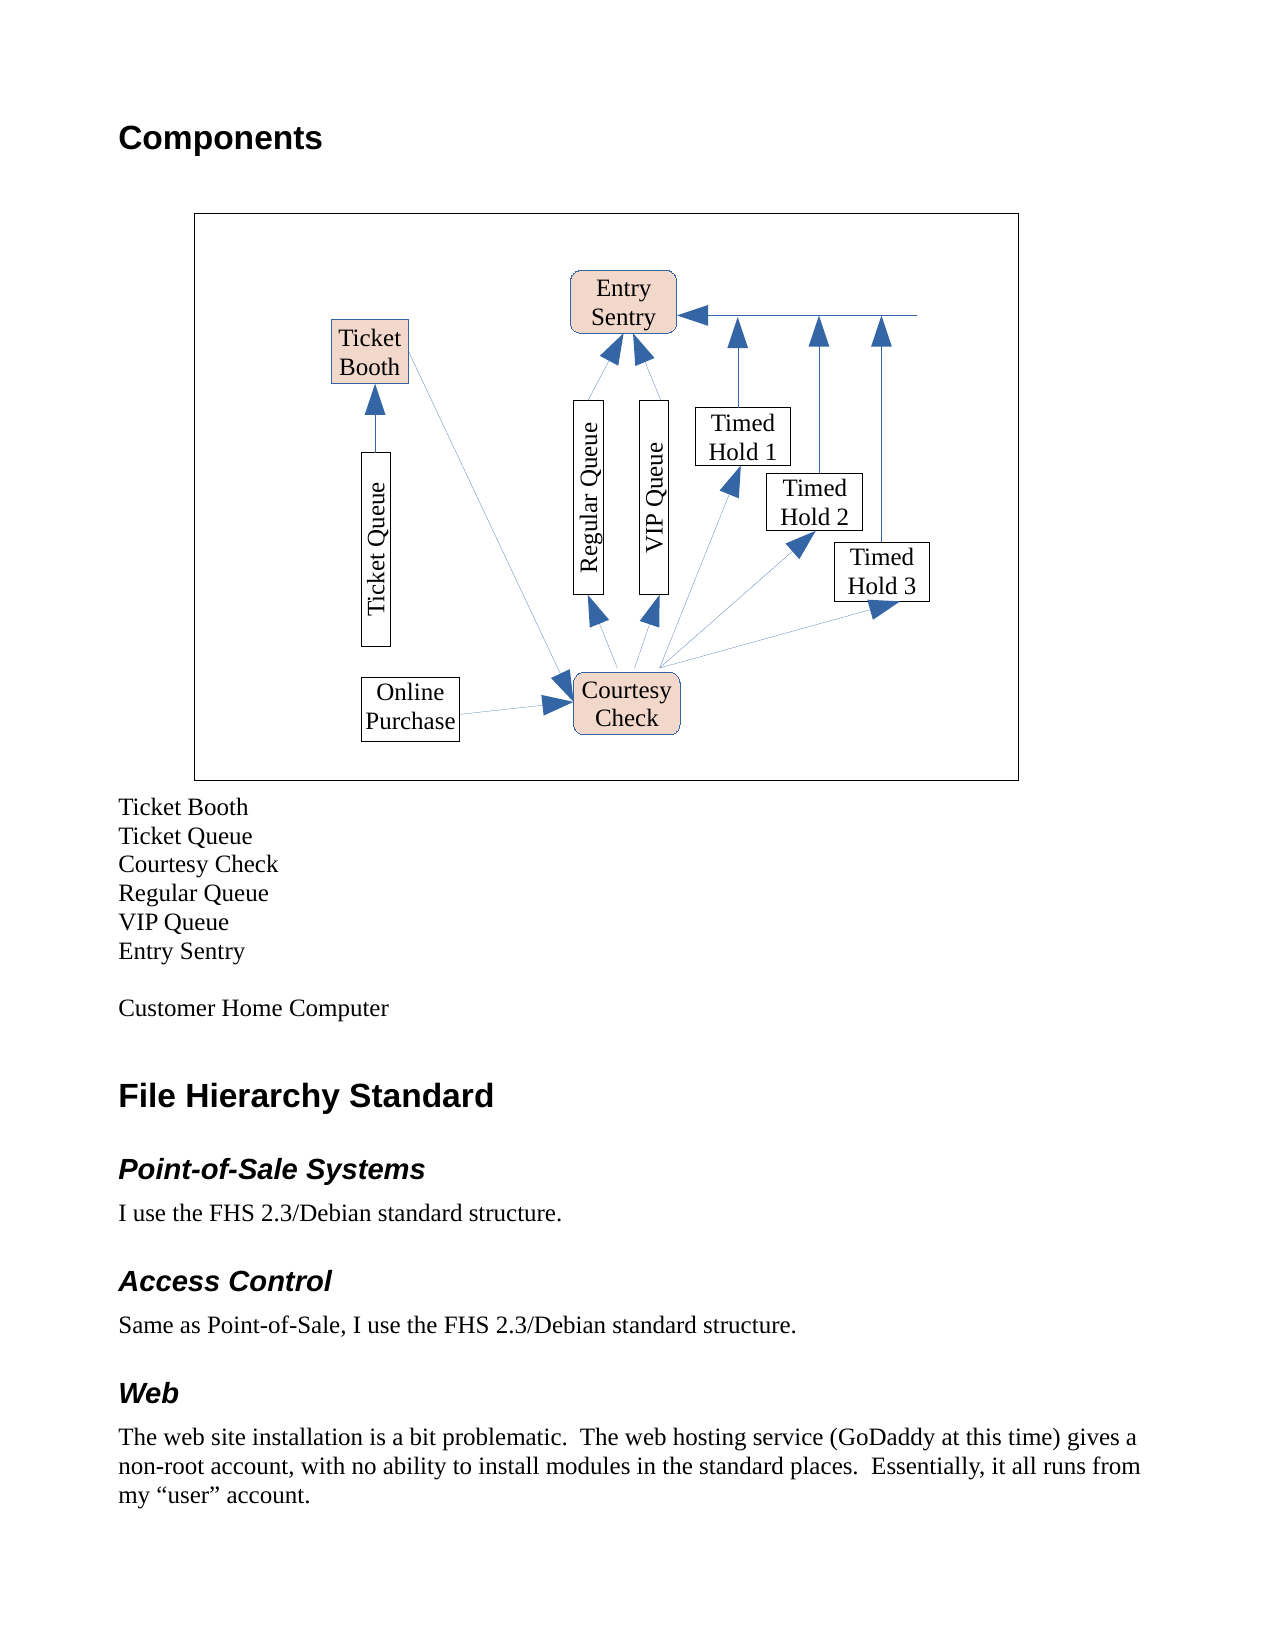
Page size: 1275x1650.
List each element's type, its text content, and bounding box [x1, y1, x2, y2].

subtitle Web [118, 1376, 1157, 1410]
subtitle Components [118, 118, 1157, 157]
text The web site installation is a bit problematic. The web hosting service (GoDaddy at this time) gives a non-root account, with no ability to install modules in the standard places. Essentially, it all runs from my “user” account. [118, 1422, 1157, 1509]
text Ticket Booth [118, 198, 1157, 821]
subtitle Access Control [118, 1264, 1157, 1298]
text Entry Sentry [118, 936, 1157, 964]
text Courtesy Check [118, 849, 1157, 878]
text VIP Queue [118, 907, 1157, 936]
subtitle File Hierarchy Standard [118, 1076, 1157, 1114]
text Ticket Queue [118, 821, 1157, 849]
text I use the FHS 2.3/Debian standard structure. [118, 1198, 1157, 1227]
text Customer Home Computer [118, 993, 1157, 1022]
text Regular Queue [118, 878, 1157, 907]
subtitle Point-of-Sale Systems [118, 1152, 1157, 1185]
text Same as Point-of-Sale, I use the FHS 2.3/Debian standard structure. [118, 1310, 1157, 1339]
